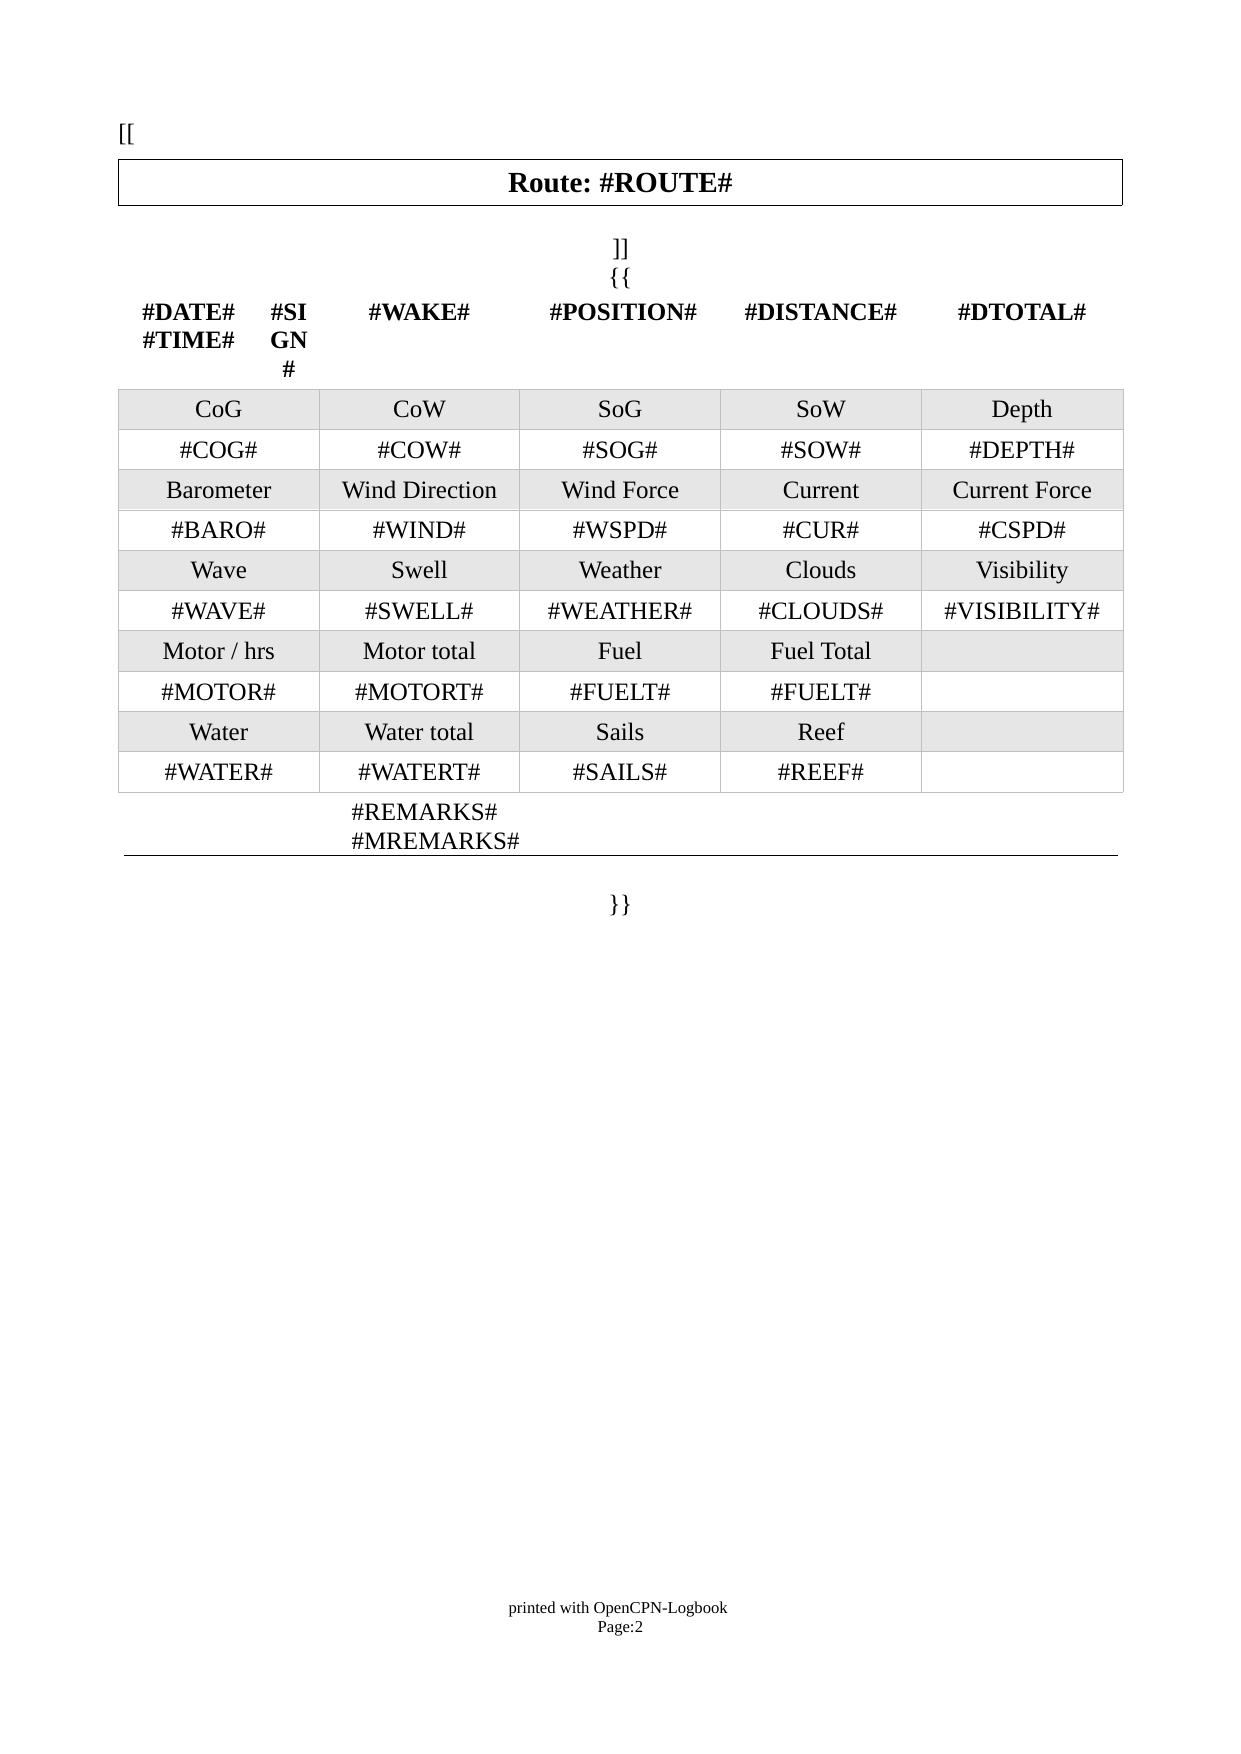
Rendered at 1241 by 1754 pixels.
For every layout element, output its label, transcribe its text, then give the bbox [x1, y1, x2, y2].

table_cell #WATERT# [320, 752, 519, 792]
table_cell [922, 712, 1123, 751]
table_cell #MOTORT# [320, 672, 519, 711]
table_cell [922, 672, 1123, 711]
table_cell #WSPD# [520, 511, 720, 550]
table_cell [922, 752, 1123, 792]
table_cell [118, 793, 1123, 889]
table_header #DTOTAL# [921, 291, 1123, 388]
table_cell Fuel [520, 631, 720, 671]
table_cell #WIND# [320, 511, 519, 550]
table_header #REMARKS# #MREMARKS# [124, 798, 1118, 855]
table_header #DISTANCE# [720, 291, 921, 388]
table_cell #SOG# [520, 430, 720, 469]
table_cell Water total [320, 712, 519, 751]
table_cell Visibility [922, 551, 1123, 590]
table_cell #SWELL# [320, 591, 519, 630]
table_cell Barometer [119, 470, 319, 509]
table_header #SIGN# [259, 291, 319, 388]
table_cell SoG [520, 390, 720, 429]
table_cell Weather [520, 551, 720, 590]
table_cell Wave [119, 551, 319, 590]
table_header #WAKE# [319, 291, 519, 388]
table_header Route: #ROUTE# [119, 160, 1122, 204]
table_cell #BARO# [119, 511, 319, 550]
table_cell Current [721, 470, 921, 509]
table_cell #SOW# [721, 430, 921, 469]
table_cell #REEF# [721, 752, 921, 792]
text }} [118, 889, 1122, 918]
text ]] [118, 233, 1122, 262]
table_cell Fuel Total [721, 631, 921, 671]
text [[ [118, 118, 1122, 147]
table_cell #COW# [320, 430, 519, 469]
table_cell Sails [520, 712, 720, 751]
table_cell Depth [922, 390, 1123, 429]
table_cell #CLOUDS# [721, 591, 921, 630]
table_cell Current Force [922, 470, 1123, 509]
table_cell #DEPTH# [922, 430, 1123, 469]
table_cell #FUELT# [520, 672, 720, 711]
table_cell Clouds [721, 551, 921, 590]
table_cell #CUR# [721, 511, 921, 550]
table_cell #VISIBILITY# [922, 591, 1123, 630]
table_cell CoW [320, 390, 519, 429]
table_header #POSITION# [520, 291, 720, 388]
table_cell Water [119, 712, 319, 751]
table_cell CoG [119, 390, 319, 429]
table_cell #MOTOR# [119, 672, 319, 711]
table_cell #WATER# [119, 752, 319, 792]
table_cell #FUELT# [721, 672, 921, 711]
table_cell #WAVE# [119, 591, 319, 630]
text {{ [118, 262, 1122, 291]
table_cell #COG# [119, 430, 319, 469]
table_header #DATE# #TIME# [118, 291, 259, 388]
table_cell Wind Force [520, 470, 720, 509]
table_cell Motor / hrs [119, 631, 319, 671]
table_cell Swell [320, 551, 519, 590]
table_cell Reef [721, 712, 921, 751]
table_cell Wind Direction [320, 470, 519, 509]
table_cell #SAILS# [520, 752, 720, 792]
table_cell [922, 631, 1123, 671]
table_cell #CSPD# [922, 511, 1123, 550]
table_cell Motor total [320, 631, 519, 671]
table_cell #WEATHER# [520, 591, 720, 630]
table_cell SoW [721, 390, 921, 429]
